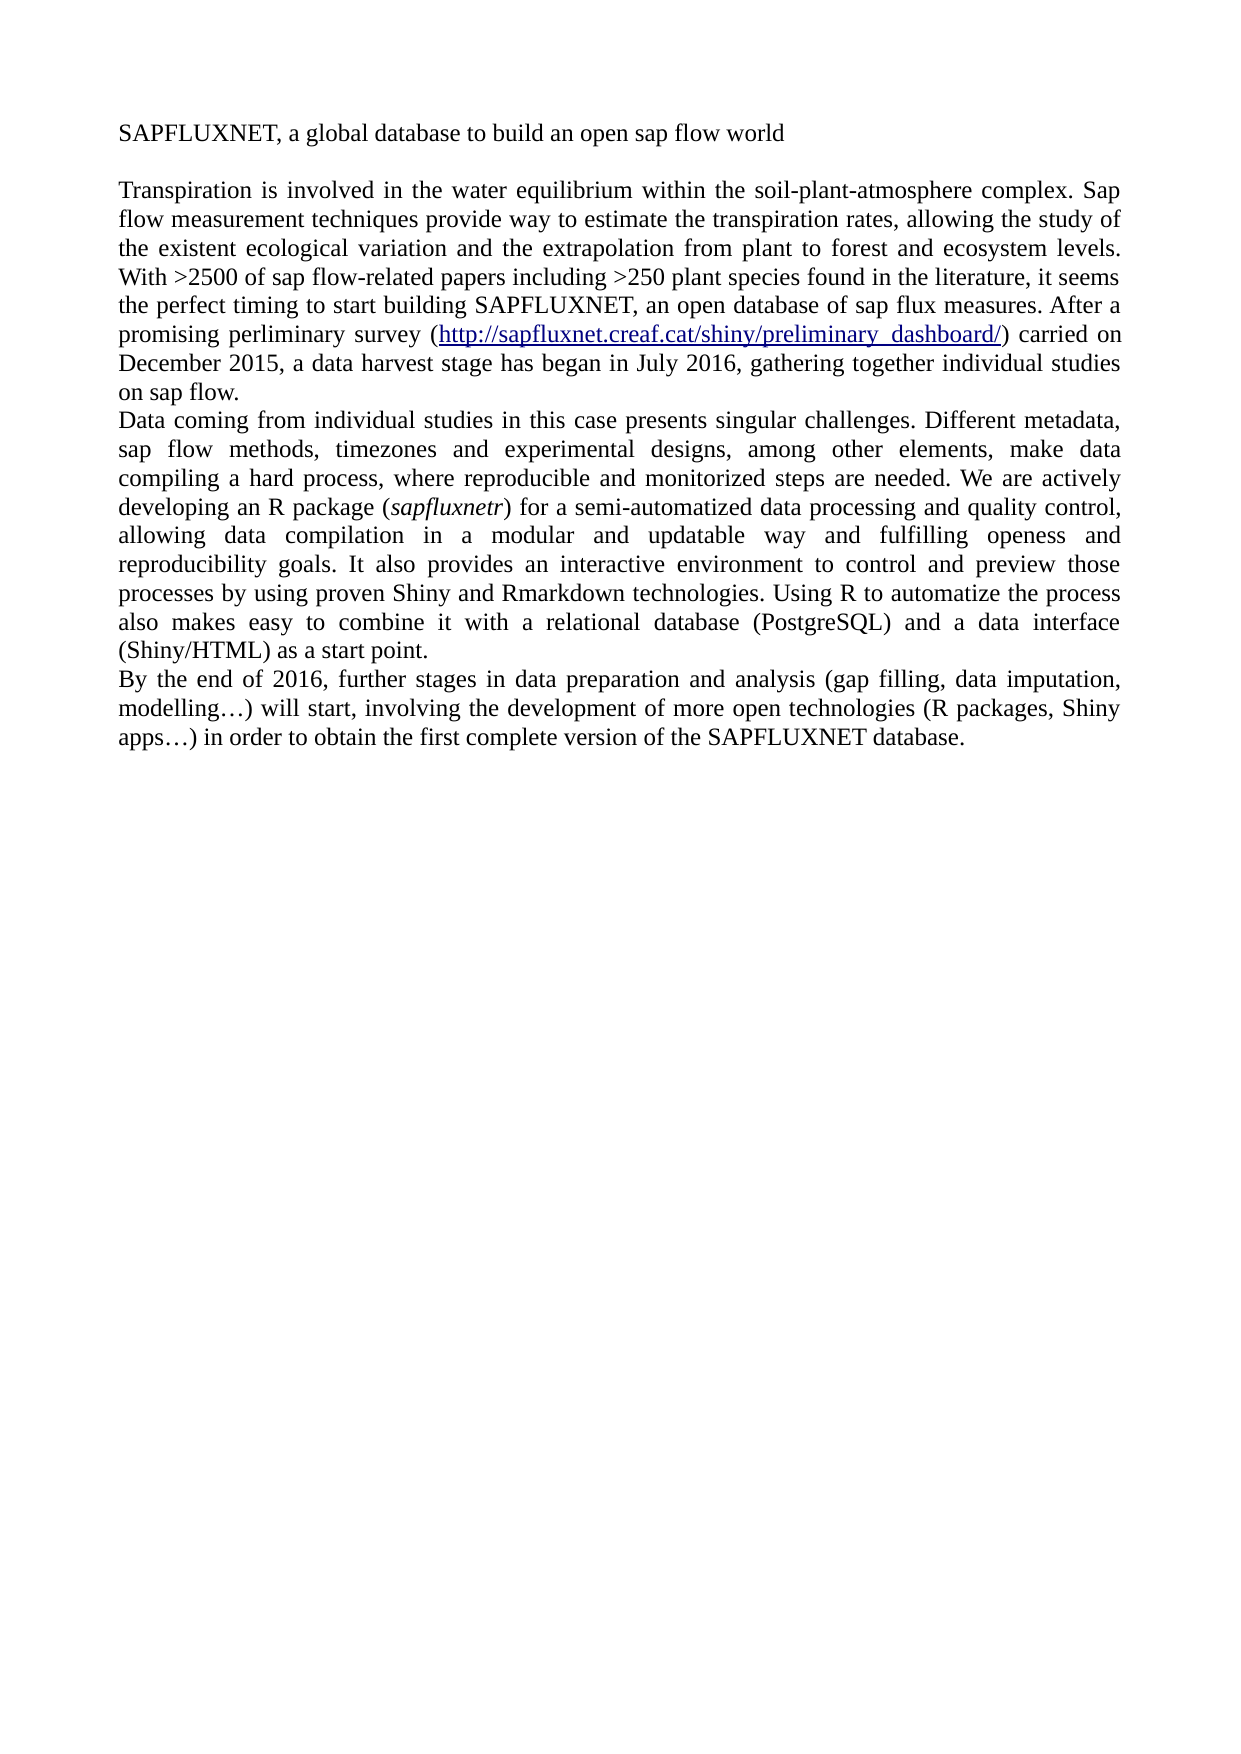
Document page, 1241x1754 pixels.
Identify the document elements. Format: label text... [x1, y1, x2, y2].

text Data coming from individual studies in this case presents singular challenges. Different metadata, sap flow methods, timezones and experimental designs, among other elements, make data compiling a hard process, where reproducible and monitorized steps are needed. We are actively developing an R package (sapfluxnetr) for a semi-automatized data processing and quality control, allowing data compilation in a modular and updatable way and fulfilling openess and reproducibility goals. It also provides an interactive environment to control and preview those processes by using proven Shiny and Rmarkdown technologies. Using R to automatize the process also makes easy to combine it with a relational database (PostgreSQL) and a data interface (Shiny/HTML) as a start point. [118, 406, 1122, 664]
text By the end of 2016, further stages in data preparation and analysis (gap filling, data imputation, modelling…) will start, involving the development of more open technologies (R packages, Shiny apps…) in order to obtain the first complete version of the SAPFLUXNET database. [118, 664, 1122, 751]
text SAPFLUXNET, a global database to build an open sap flow world [118, 118, 1122, 147]
text Transpiration is involved in the water equilibrium within the soil-plant-atmosphere complex. Sap flow measurement techniques provide way to estimate the transpiration rates, allowing the study of the existent ecological variation and the extrapolation from plant to forest and ecosystem levels. With >2500 of sap flow-related papers including >250 plant species found in the literature, it seems the perfect timing to start building SAPFLUXNET, an open database of sap flux measures. After a promising perliminary survey (http://sapfluxnet.creaf.cat/shiny/preliminary_dashboard/) carried on December 2015, a data harvest stage has began in July 2016, gathering together individual studies on sap flow. [118, 176, 1122, 406]
